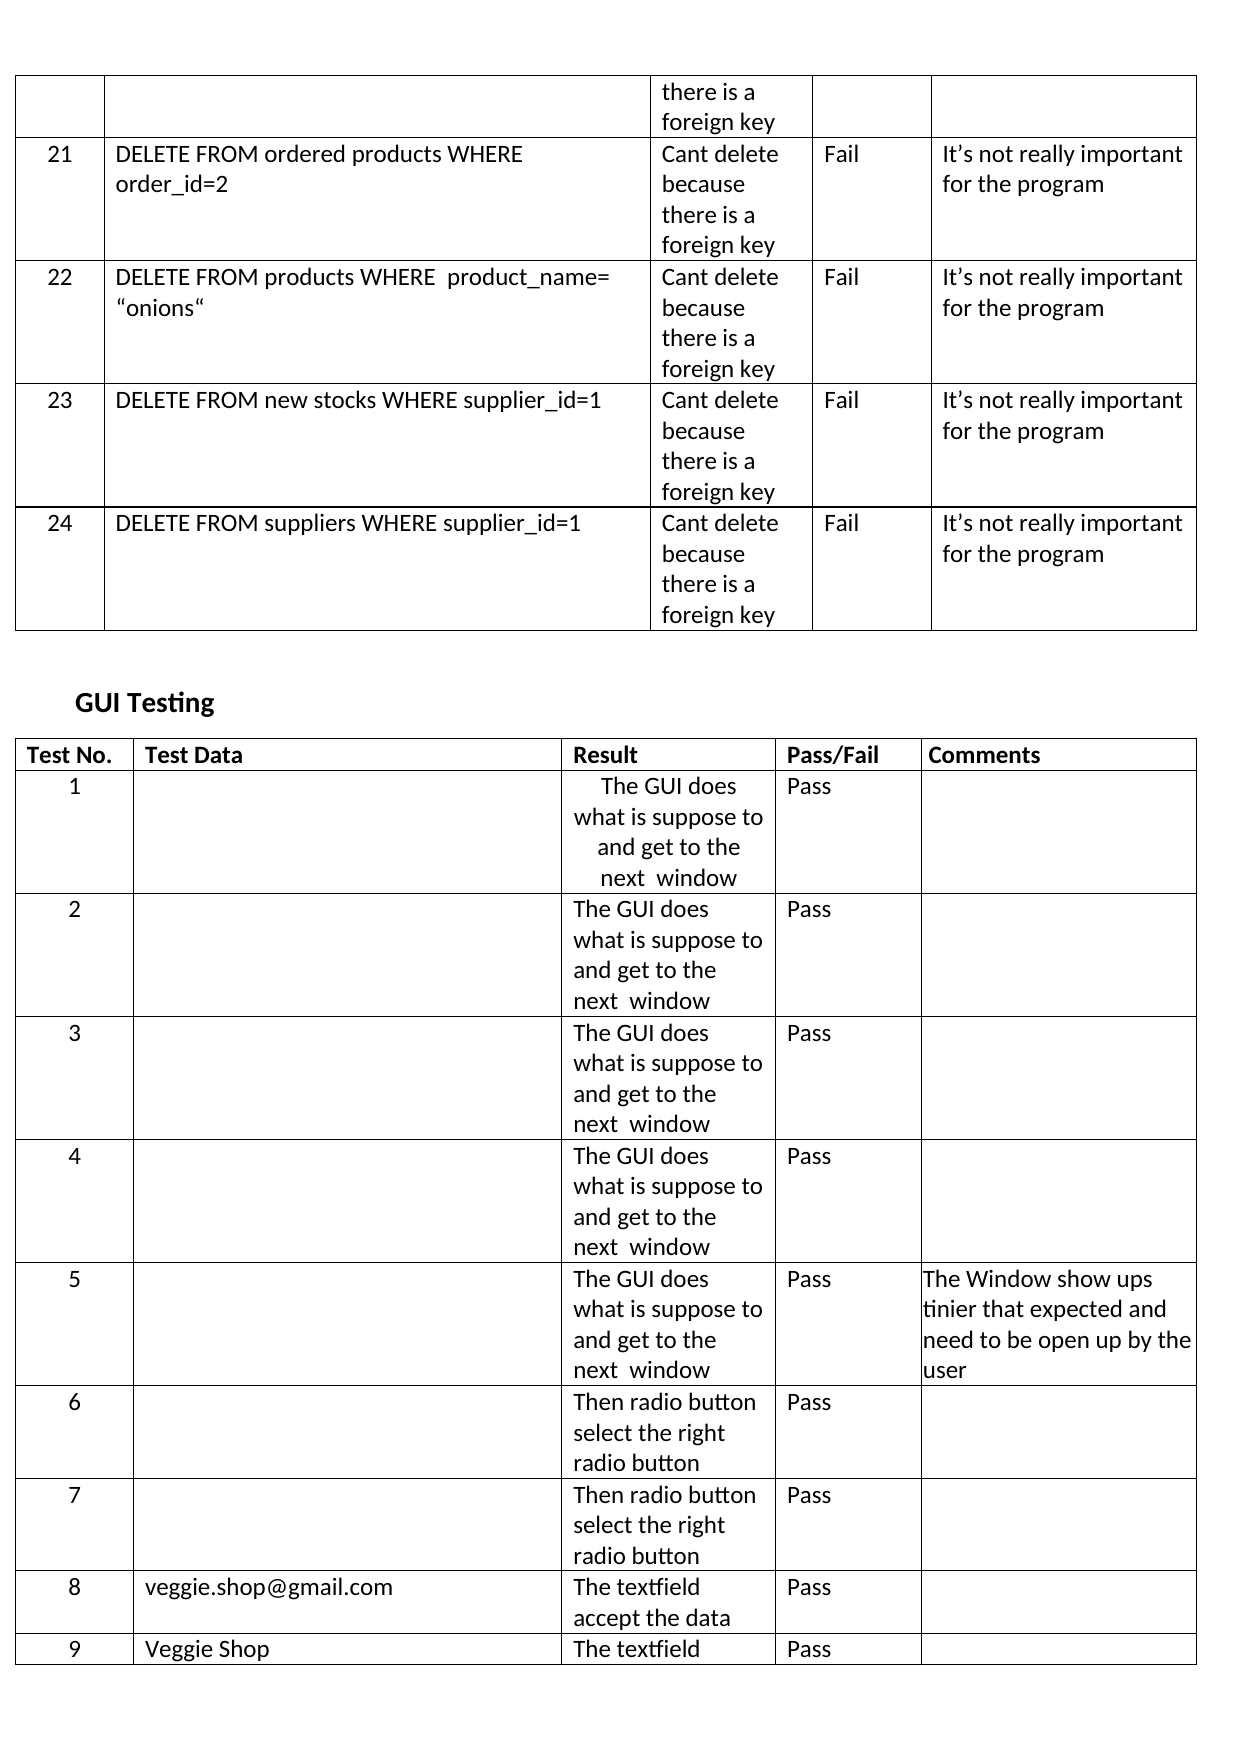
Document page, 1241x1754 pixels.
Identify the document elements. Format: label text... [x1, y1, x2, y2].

table_cell 7 [16, 1479, 133, 1570]
table_cell The Window show ups tinier that expected and need to be open up by the user [922, 1263, 1196, 1385]
table_cell Fail [813, 508, 931, 629]
table_cell Cant delete because there is a foreign key [651, 138, 812, 260]
table_cell Pass [776, 1634, 921, 1664]
table_cell The GUI does what is suppose to and get to the next window [562, 771, 775, 893]
table_cell DELETE FROM products WHERE product_name= “onions“ [105, 261, 650, 383]
table_cell 21 [16, 138, 104, 260]
table_cell [922, 1017, 1196, 1139]
table_cell [134, 1386, 561, 1478]
table_cell Pass [776, 1017, 921, 1139]
table_cell veggie.shop@gmail.com [134, 1571, 561, 1632]
table_cell [105, 76, 650, 137]
table_cell DELETE FROM suppliers WHERE supplier_id=1 [105, 508, 650, 629]
table_cell [134, 1017, 561, 1139]
table_cell It’s not really important for the program [932, 508, 1196, 629]
table_cell DELETE FROM new stocks WHERE supplier_id=1 [105, 384, 650, 506]
table_header Result [562, 739, 775, 769]
table_cell Cant delete because there is a foreign key [651, 261, 812, 383]
table_cell The GUI does what is suppose to and get to the next window [562, 1017, 775, 1139]
table_cell Pass [776, 1386, 921, 1478]
table_cell Veggie Shop [134, 1634, 561, 1664]
table_cell 3 [16, 1017, 133, 1139]
table_cell 8 [16, 1571, 133, 1632]
table_cell 1 [16, 771, 133, 893]
table_cell Fail [813, 384, 931, 506]
table_header Test No. [16, 739, 133, 769]
table_cell Pass [776, 1263, 921, 1385]
table_cell 6 [16, 1386, 133, 1478]
table_cell [134, 894, 561, 1016]
table_cell 2 [16, 894, 133, 1016]
table_cell Then radio button select the right radio button [562, 1386, 775, 1478]
table_cell [922, 1140, 1196, 1262]
table_cell there is a foreign key [651, 76, 812, 137]
table_cell [134, 1263, 561, 1385]
table_cell [922, 1386, 1196, 1478]
table_cell [16, 76, 104, 137]
table_cell Pass [776, 1571, 921, 1632]
table_cell 9 [16, 1634, 133, 1664]
table_cell The GUI does what is suppose to and get to the next window [562, 894, 775, 1016]
table_cell Cant delete because there is a foreign key [651, 508, 812, 629]
table_cell The GUI does what is suppose to and get to the next window [562, 1140, 775, 1262]
table_cell [134, 1479, 561, 1570]
table_cell The textfield accept the data [562, 1571, 775, 1632]
table_cell [922, 894, 1196, 1016]
table_header Test Data [134, 739, 561, 769]
table_cell [922, 1634, 1196, 1664]
table_cell It’s not really important for the program [932, 261, 1196, 383]
table_cell Fail [813, 138, 931, 260]
table_cell [932, 76, 1196, 137]
table_cell [134, 771, 561, 893]
text GUI Testing [75, 684, 1165, 720]
table_cell 23 [16, 384, 104, 506]
table_cell It’s not really important for the program [932, 384, 1196, 506]
table_cell Cant delete because there is a foreign key [651, 384, 812, 506]
table_header Comments [922, 739, 1196, 769]
table_cell The textfield [562, 1634, 775, 1664]
table_cell Pass [776, 1140, 921, 1262]
table_cell 4 [16, 1140, 133, 1262]
table_cell Pass [776, 1479, 921, 1570]
table_cell Pass [776, 894, 921, 1016]
table_header Pass/Fail [776, 739, 921, 769]
table_cell DELETE FROM ordered products WHERE order_id=2 [105, 138, 650, 260]
table_cell 24 [16, 508, 104, 629]
table_cell [134, 1140, 561, 1262]
table_cell Fail [813, 261, 931, 383]
table_cell [922, 1571, 1196, 1632]
table_cell The GUI does what is suppose to and get to the next window [562, 1263, 775, 1385]
table_cell [922, 771, 1196, 893]
table_cell Pass [776, 771, 921, 893]
table_cell [922, 1479, 1196, 1570]
table_cell It’s not really important for the program [932, 138, 1196, 260]
table_cell Then radio button select the right radio button [562, 1479, 775, 1570]
table_cell [813, 76, 931, 137]
table_cell 22 [16, 261, 104, 383]
table_cell 5 [16, 1263, 133, 1385]
